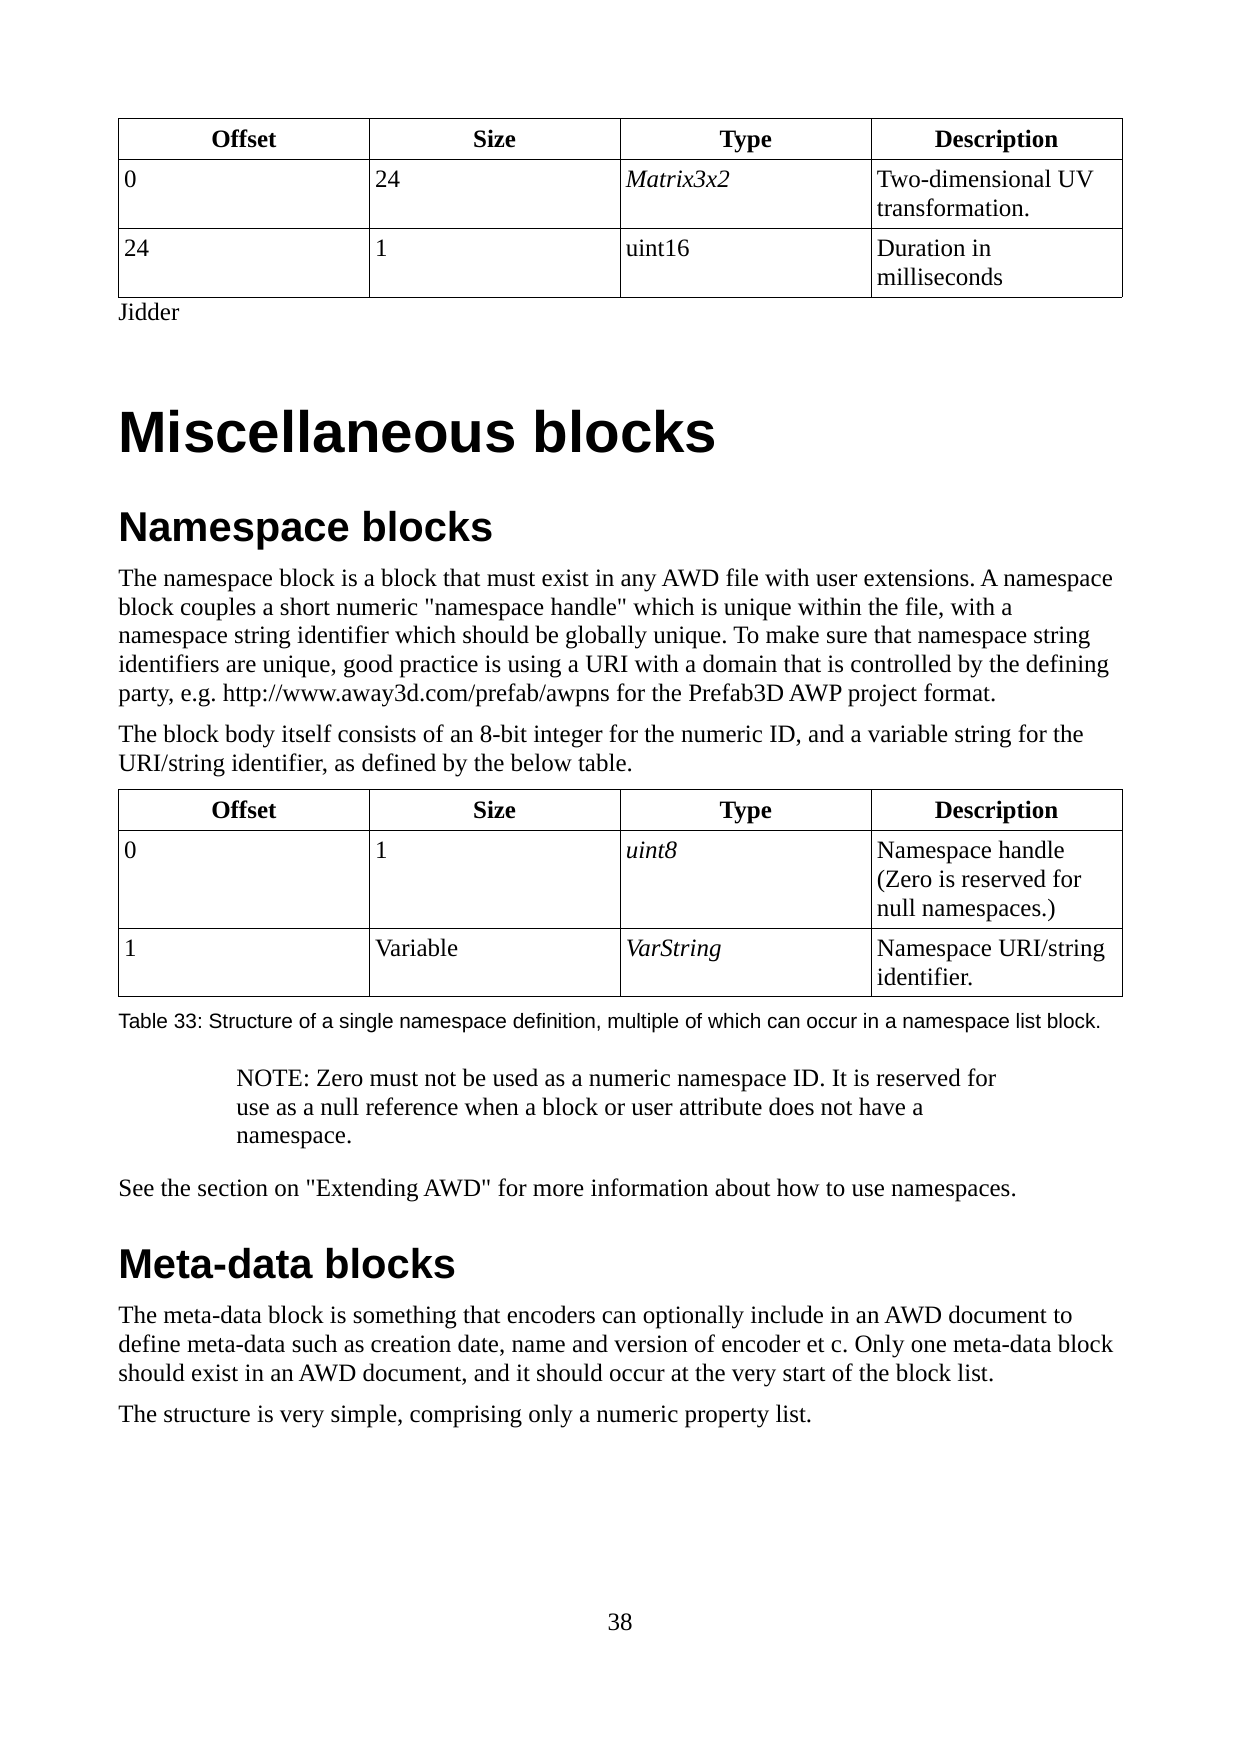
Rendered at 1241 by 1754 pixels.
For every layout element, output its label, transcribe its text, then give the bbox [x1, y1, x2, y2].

text The namespace block is a block that must exist in any AWD file with user extensions. A namespace block couples a short numeric "namespace handle" which is unique within the file, with a namespace string identifier which should be globally unique. To make sure that namespace string identifiers are unique, good practice is using a URI with a domain that is controlled by the defining party, e.g. http://www.away3d.com/prefab/awpns for the Prefab3D AWP project format. [118, 563, 1122, 707]
table_cell VarString [621, 929, 871, 996]
text NOTE: Zero must not be used as a numeric namespace ID. It is reserved for use as a null reference when a block or user attribute does not have a namespace. [236, 1063, 1004, 1149]
table_header Description [872, 790, 1122, 829]
table_cell Variable [370, 929, 620, 996]
table_cell Namespace handle (Zero is reserved for null namespaces.) [872, 831, 1122, 927]
table_cell 1 [119, 929, 369, 996]
text Jidder [118, 298, 1122, 325]
table_header Description [872, 119, 1122, 158]
table_cell Duration in milliseconds [872, 229, 1122, 297]
text Table 33: Structure of a single namespace definition, multiple of which can occur in a namespace list block. [118, 1009, 1122, 1033]
table_cell 1 [370, 831, 620, 927]
table_cell 24 [370, 160, 620, 227]
table_cell 0 [119, 831, 369, 927]
table_header Offset [119, 119, 369, 158]
subtitle Miscellaneous blocks [118, 398, 1122, 465]
table_header Size [370, 119, 620, 158]
text The block body itself consists of an 8-bit integer for the numeric ID, and a variable string for the URI/string identifier, as defined by the below table. [118, 719, 1122, 777]
table_cell uint8 [621, 831, 871, 927]
table_cell Namespace URI/string identifier. [872, 929, 1122, 996]
table_header Type [621, 790, 871, 829]
table_header Type [621, 119, 871, 158]
text See the section on "Extending AWD" for more information about how to use namespaces. [118, 1173, 1122, 1202]
table_cell Matrix3x2 [621, 160, 871, 227]
table_cell 0 [119, 160, 369, 227]
subtitle Meta-data blocks [118, 1240, 1122, 1288]
text The meta-data block is something that encoders can optionally include in an AWD document to define meta-data such as creation date, name and version of encoder et c. Only one meta-data block should exist in an AWD document, and it should occur at the very start of the block list. [118, 1300, 1122, 1386]
subtitle Namespace blocks [118, 503, 1122, 551]
table_header Size [370, 790, 620, 829]
table_cell 24 [119, 229, 369, 297]
table_cell Two-dimensional UV transformation. [872, 160, 1122, 227]
text The structure is very simple, comprising only a numeric property list. [118, 1399, 1122, 1428]
table_cell 1 [370, 229, 620, 297]
table_header Offset [119, 790, 369, 829]
table_cell uint16 [621, 229, 871, 297]
